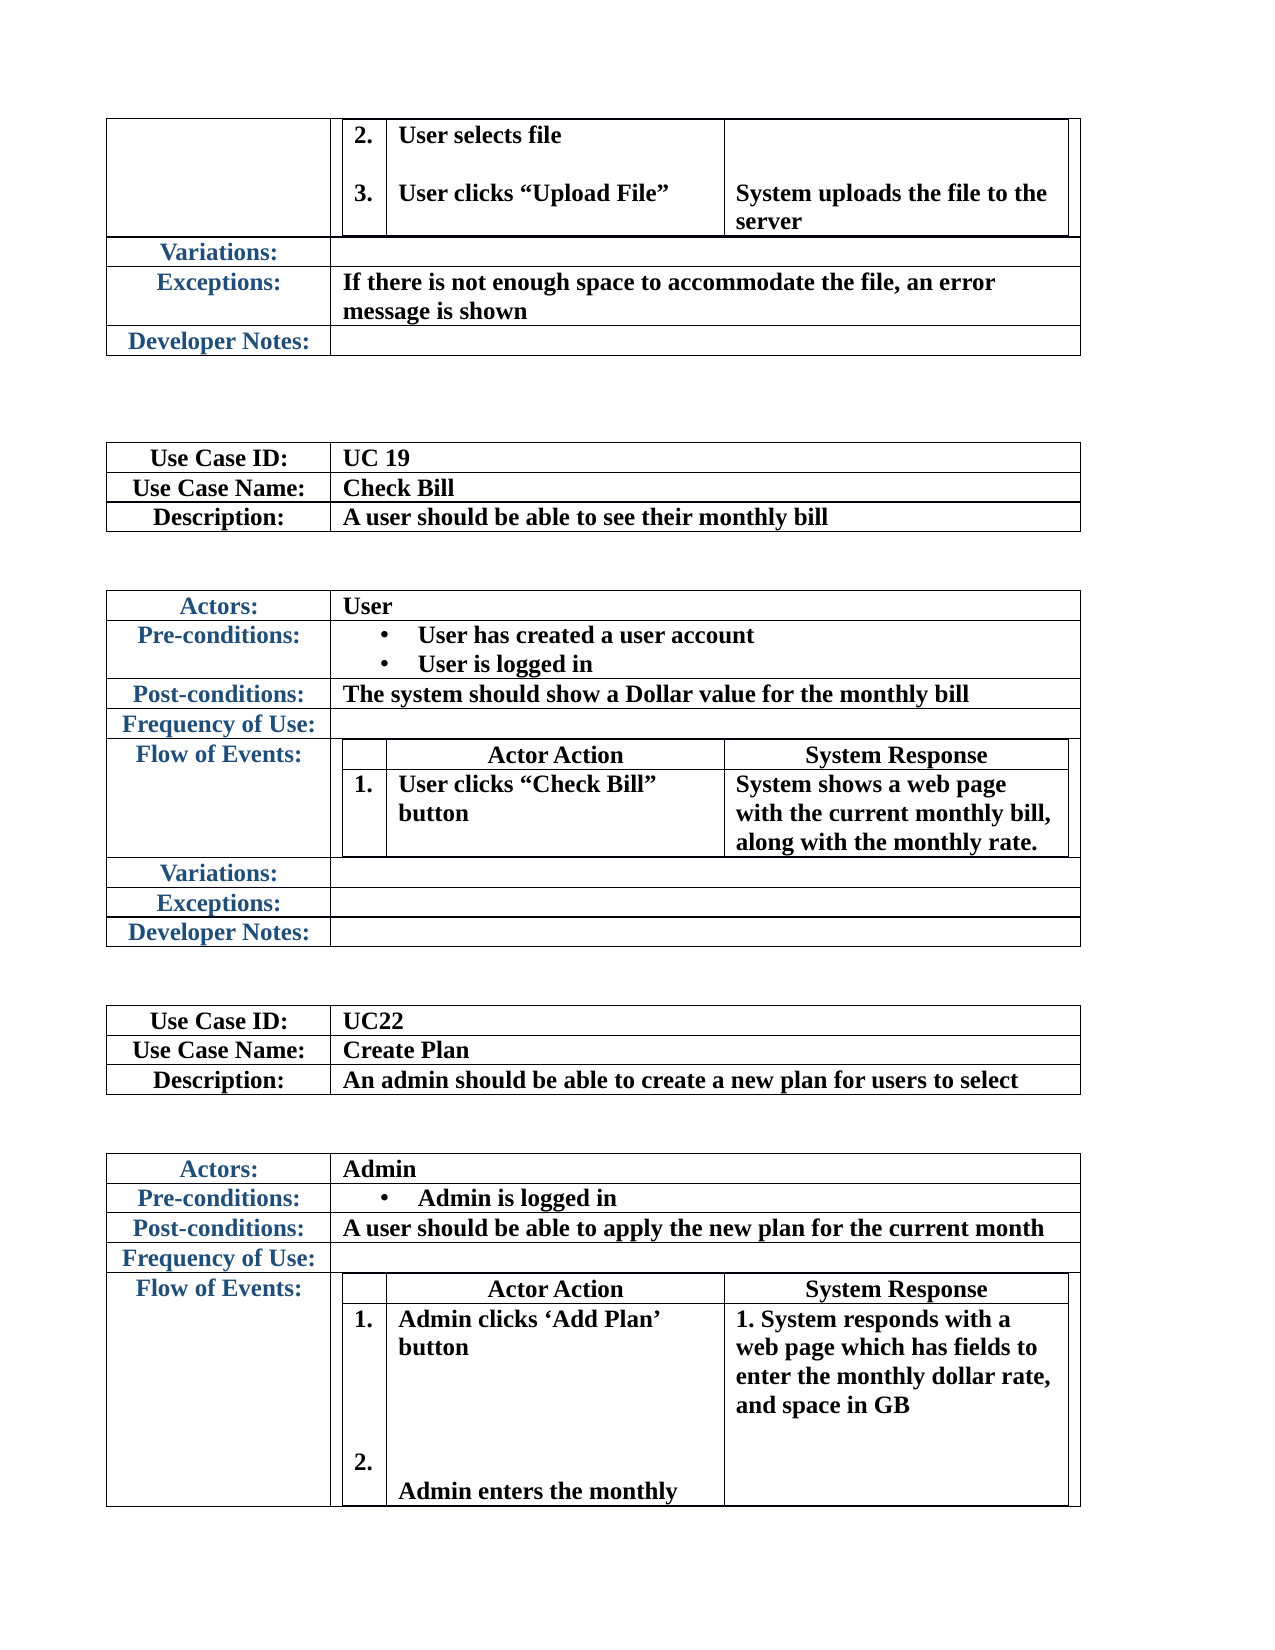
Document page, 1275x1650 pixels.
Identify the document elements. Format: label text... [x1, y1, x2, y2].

table_cell [331, 326, 1080, 354]
table_header UC22 [331, 1006, 1080, 1034]
table_cell Variations: [107, 238, 330, 266]
table_cell Flow of Events: [107, 1273, 330, 1506]
table_cell [331, 739, 342, 857]
table_cell [331, 238, 1080, 266]
table_cell Pre-conditions: [107, 621, 330, 678]
table_cell [331, 1273, 342, 1506]
table_cell [1069, 119, 1080, 236]
table_cell [331, 918, 1080, 946]
table_cell [1069, 1273, 1080, 1506]
table_cell Frequency of Use: [107, 1243, 330, 1272]
table_cell [331, 119, 342, 236]
table_cell Post-conditions: [107, 679, 330, 708]
table_cell Frequency of Use: [107, 709, 330, 738]
table_cell 1. System responds with a web page which has fields to enter the monthly dollar rate, and space in GB [725, 1304, 1068, 1505]
table_cell System uploads the file to the server [725, 120, 1068, 235]
table_header System Response [725, 1274, 1068, 1303]
table_cell Admin is logged in [331, 1184, 1080, 1212]
table_header User [331, 591, 1080, 619]
table_cell User has created a user account User is logged in [331, 621, 1080, 678]
table_cell [331, 709, 1080, 738]
table_header Actors: [107, 1154, 330, 1182]
table_cell System shows a web page with the current monthly bill, along with the monthly rate. [725, 770, 1068, 856]
table_cell User selects file User clicks “Upload File” [387, 120, 724, 235]
table_cell Create Plan [331, 1036, 1080, 1064]
table_cell Description: [107, 1065, 330, 1094]
table_cell [331, 888, 1080, 916]
table_cell Admin clicks ‘Add Plan’ button Admin enters the monthly [387, 1304, 724, 1505]
table_header [343, 740, 386, 768]
table_cell The system should show a Dollar value for the monthly bill [331, 679, 1080, 708]
table_cell An admin should be able to create a new plan for users to select [331, 1065, 1080, 1094]
table_cell 1. [343, 770, 386, 856]
table_header UC 19 [331, 443, 1080, 472]
table_cell Exceptions: [107, 267, 330, 325]
table_cell 2. 3. [343, 120, 386, 235]
table_cell Pre-conditions: [107, 1184, 330, 1212]
table_cell 1. 2. [343, 1304, 386, 1505]
table_header Use Case ID: [107, 443, 330, 472]
table_cell [107, 119, 330, 236]
table_header Actors: [107, 591, 330, 619]
table_cell Exceptions: [107, 888, 330, 916]
table_cell If there is not enough space to accommodate the file, an error message is shown [331, 267, 1080, 325]
table_cell Use Case Name: [107, 1036, 330, 1064]
table_cell Check Bill [331, 473, 1080, 501]
table_header Actor Action [387, 740, 724, 768]
table_cell [1069, 739, 1080, 857]
table_cell [331, 1243, 1080, 1272]
table_cell Description: [107, 503, 330, 531]
table_cell A user should be able to see their monthly bill [331, 503, 1080, 531]
table_header [343, 1274, 386, 1303]
table_cell Flow of Events: [107, 739, 330, 857]
table_cell A user should be able to apply the new plan for the current month [331, 1213, 1080, 1242]
table_cell Post-conditions: [107, 1213, 330, 1242]
table_header Actor Action [387, 1274, 724, 1303]
table_cell Use Case Name: [107, 473, 330, 501]
table_cell User clicks “Check Bill” button [387, 770, 724, 856]
table_cell Developer Notes: [107, 918, 330, 946]
table_cell Developer Notes: [107, 326, 330, 354]
table_header Use Case ID: [107, 1006, 330, 1034]
table_cell Variations: [107, 858, 330, 887]
table_cell [331, 858, 1080, 887]
table_header Admin [331, 1154, 1080, 1182]
table_header System Response [725, 740, 1068, 768]
